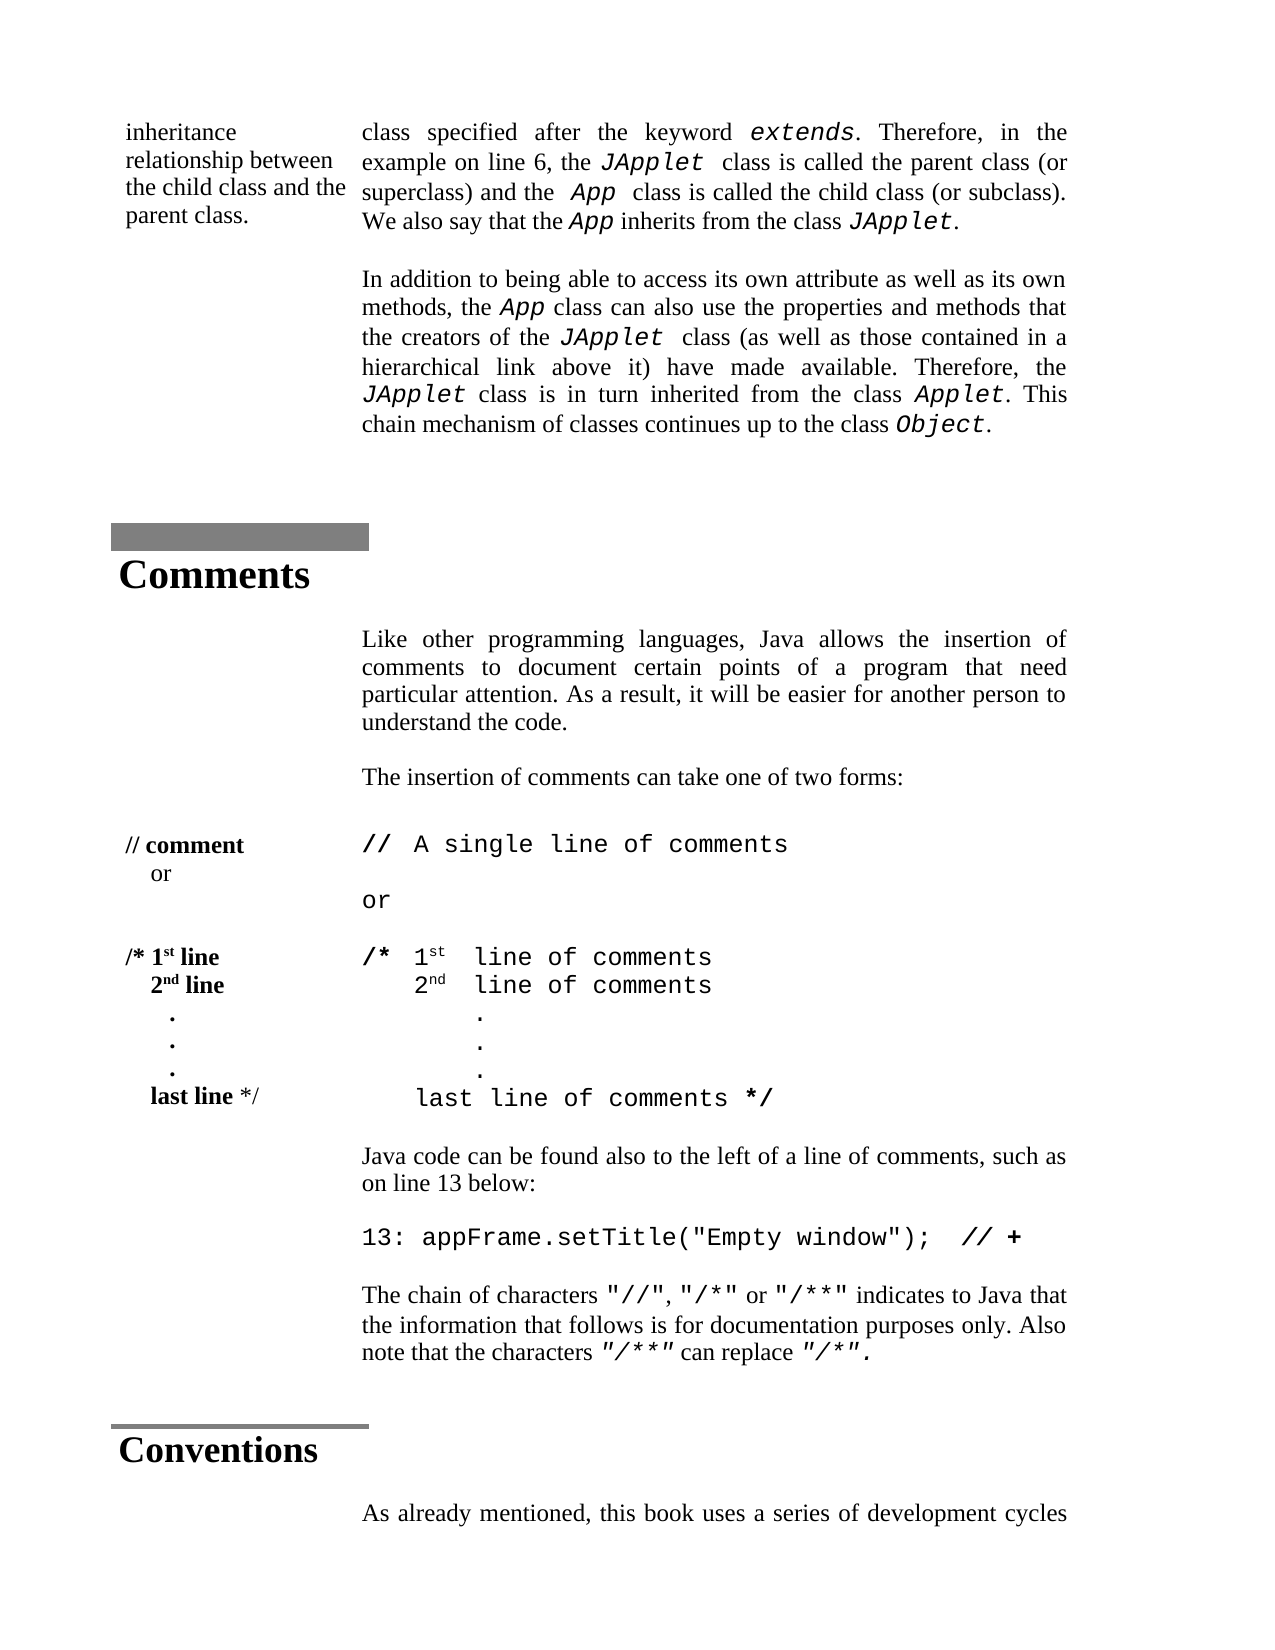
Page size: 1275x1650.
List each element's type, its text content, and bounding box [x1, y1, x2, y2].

table_header // comment or /* 1st line 2nd line . . . last line */ [118, 831, 354, 1114]
table_header [111, 523, 369, 551]
table_header [111, 1424, 369, 1429]
subtitle Conventions [118, 1429, 1157, 1471]
table_header The insertion of comments can take one of two forms: [354, 764, 1075, 791]
table_header [118, 625, 354, 736]
table_header [111, 1499, 354, 1526]
table_header Java code can be found also to the left of a line of comments, such as on line 13 below: [354, 1142, 1075, 1197]
table_header class specified after the keyword extends. Therefore, in the example on line 6, the JApplet class is called the parent class (or superclass) and the App class is called the child class (or subclass). We also say that the App inherits from the class JApplet. In addition to being able to access its own attribute as well as its own methods, the App class can also use the properties and methods that the creators of the JApplet class (as well as those contained in a hierarchical link above it) have made available. Therefore, the JApplet class is in turn inherited from the class Applet. This chain mechanism of classes continues up to the class Object. [354, 118, 1075, 440]
table_header As already mentioned, this book uses a series of development cycles [354, 1499, 1075, 1526]
table_header [118, 764, 354, 791]
table_header Like other programming languages, Java allows the insertion of comments to document certain points of a program that need particular attention. As a result, it will be easier for another person to understand the code. [354, 625, 1075, 736]
table_header inheritance relationship between the child class and the parent class. [118, 118, 354, 440]
subtitle Comments [118, 551, 1157, 597]
table_header The chain of characters "//", "/*" or "/**" indicates to Java that the information that follows is for documentation purposes only. Also note that the characters "/**" can replace "/*". [354, 1281, 1075, 1368]
table_header [118, 1225, 354, 1253]
table_header [118, 1281, 354, 1368]
table_header 13: appFrame.setTitle("Empty window"); // + [354, 1225, 1075, 1253]
table_header [118, 1142, 354, 1197]
table_header // A single line of comments or /* 1st line of comments 2nd line of comments . . . last line of comments */ [354, 831, 1078, 1114]
